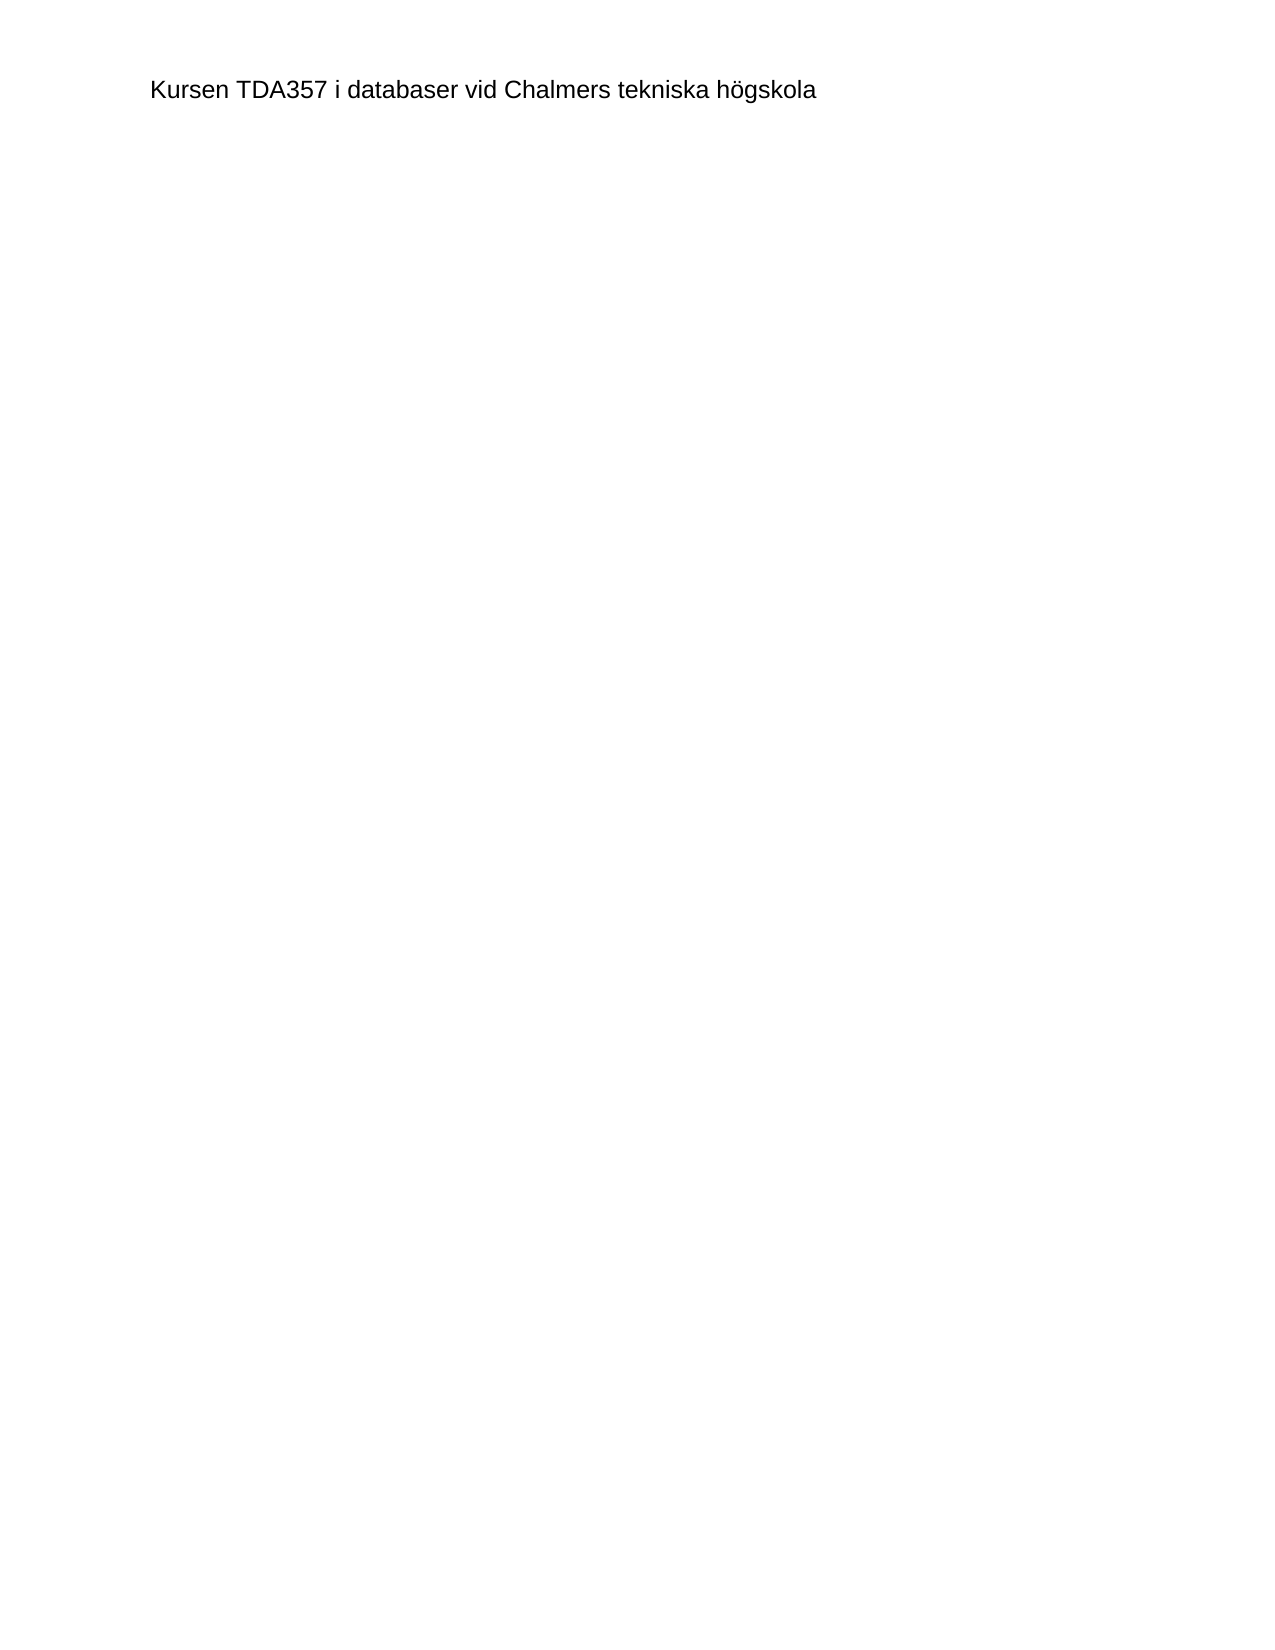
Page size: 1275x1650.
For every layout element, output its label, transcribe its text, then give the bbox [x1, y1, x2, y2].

text Kursen TDA357 i databaser vid Chalmers tekniska högskola [150, 75, 1125, 104]
